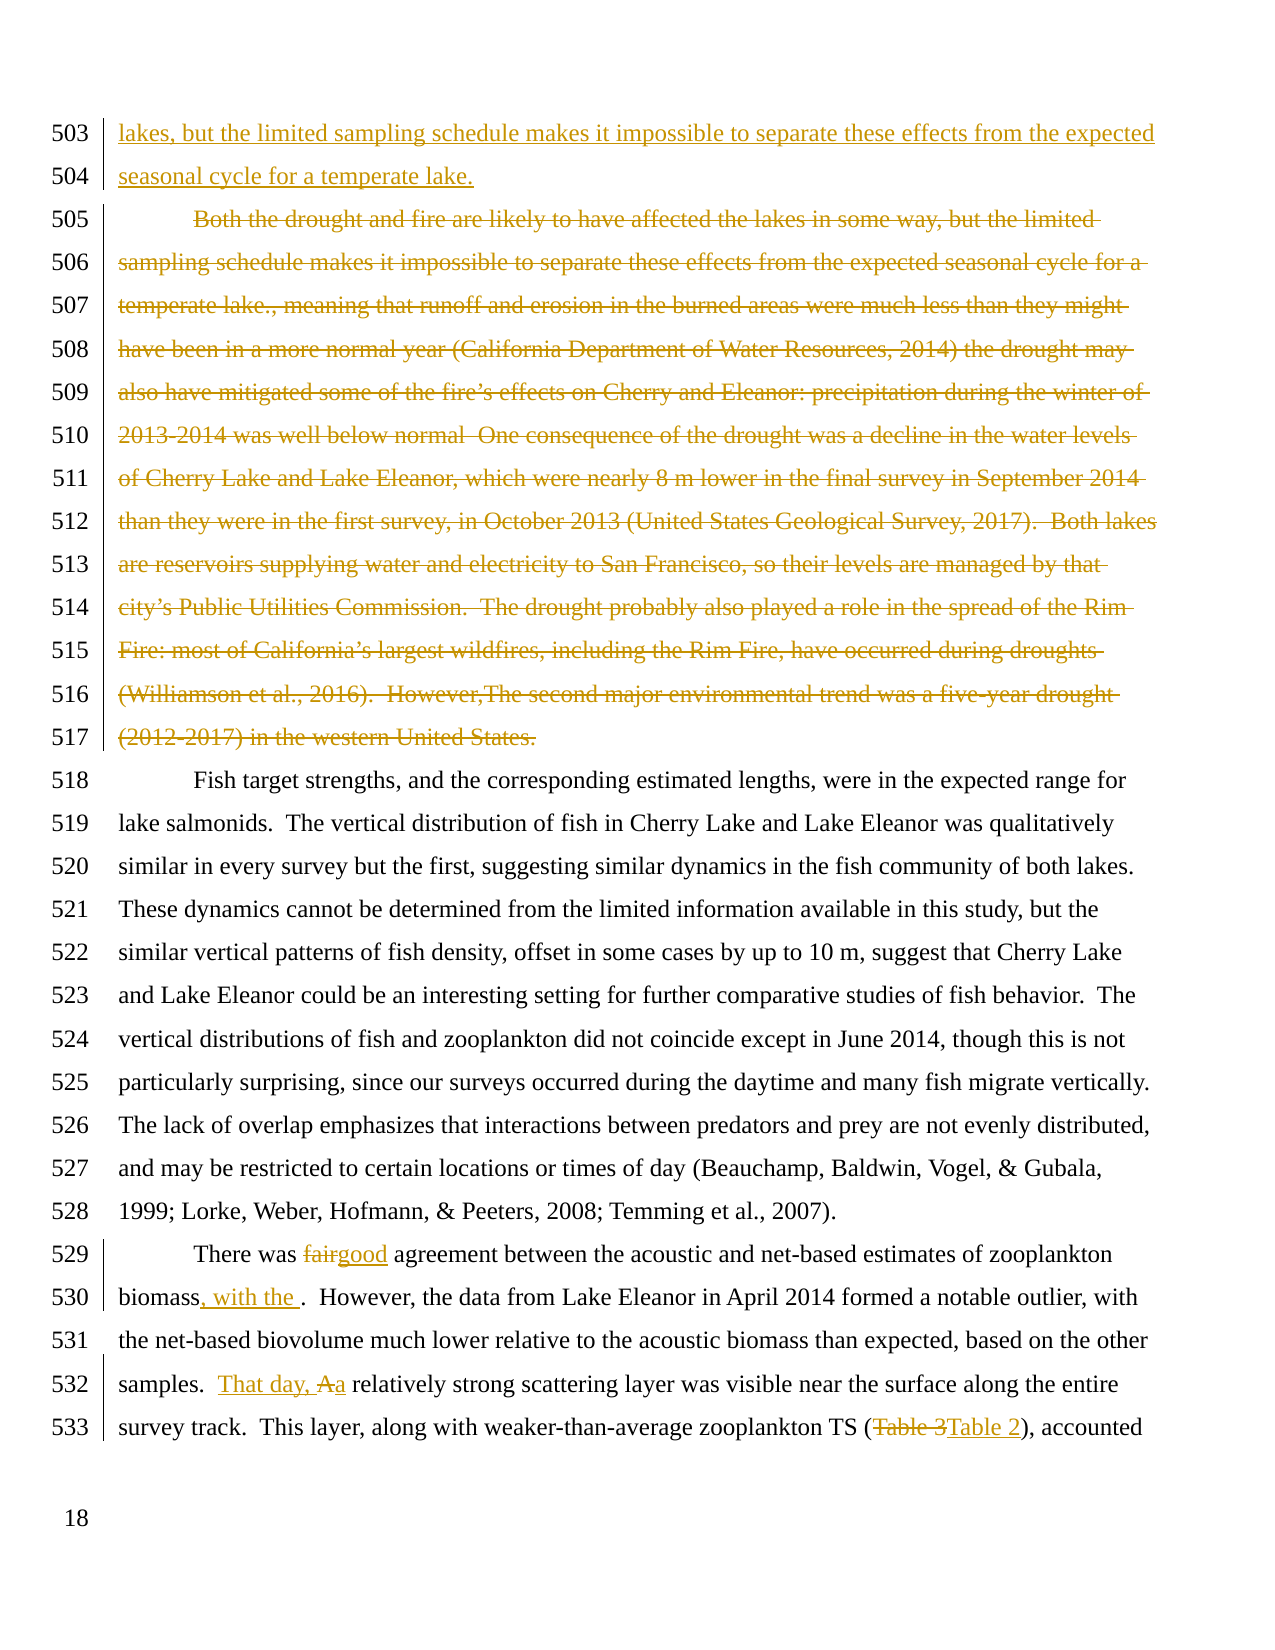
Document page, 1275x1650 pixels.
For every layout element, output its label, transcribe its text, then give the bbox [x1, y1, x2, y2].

text Fish target strengths, and the corresponding estimated lengths, were in the expected range for lake salmonids. The vertical distribution of fish in Cherry Lake and Lake Eleanor was qualitatively similar in every survey but the first, suggesting similar dynamics in the fish community of both lakes. These dynamics cannot be determined from the limited information available in this study, but the similar vertical patterns of fish density, offset in some cases by up to 10 m, suggest that Cherry Lake and Lake Eleanor could be an interesting setting for further comparative studies of fish behavior. The vertical distributions of fish and zooplankton did not coincide except in June 2014, though this is not particularly surprising, since our surveys occurred during the daytime and many fish migrate vertically. The lack of overlap emphasizes that interactions between predators and prey are not evenly distributed, and may be restricted to certain locations or times of day (Beauchamp, Baldwin, Vogel, & Gubala, 1999; Lorke, Weber, Hofmann, & Peeters, 2008; Temming et al., 2007)⁠. [118, 765, 1157, 1225]
text There was good agreement between the acoustic and net-based estimates of zooplankton biomass, with the . However, the data from Lake Eleanor in April 2014 formed a notable outlier, with the net-based biovolume much lower relative to the acoustic biomass than expected, based on the other samples. That day, a relatively strong scattering layer was visible near the surface along the entire survey track. This layer, along with weaker-than-average zooplankton TS (Table 2), accounted for the high acoustic biomass estimate. The small biovolume estimate is accurate, at least based on the net sample (0.5 mL of zooplankton from a total filtered volume of 15 m3). The discrepancy between these two measures is probably due to some combination of random variability in the net sample and uncertainty in our TS estimates. Regardless, regressions with and without this outlier produced positive slopes. Without it, the slope was significantly different from zero with a value of 0.85 mL g-1. Wiebe et al. (1975)⁠ found that displacement biovolume DV and wet weight WW of marine zooplankton were related by the equation which, in linear terms, implies a slope of approximately 1.2 mL g-1, within the 95% confidence limits of our estimate.(Warren & Wiebe, 2008; Wiebe et al., 2013)⁠. If true, this implies that a regression of net-based biovolume on acoustically-derived biomass would have a shallower slope than the same regression on net-based biomass. The spatial extent of our net sampling was quite limited compared with that of the acoustics, so these results should thus be interpreted with some caution. However, our procedures do produce realistic biomass values, with agreement between nets and acoustics, increasing our confidence that the patterns observed are biologically meaningful. [118, 1239, 1157, 1441]
